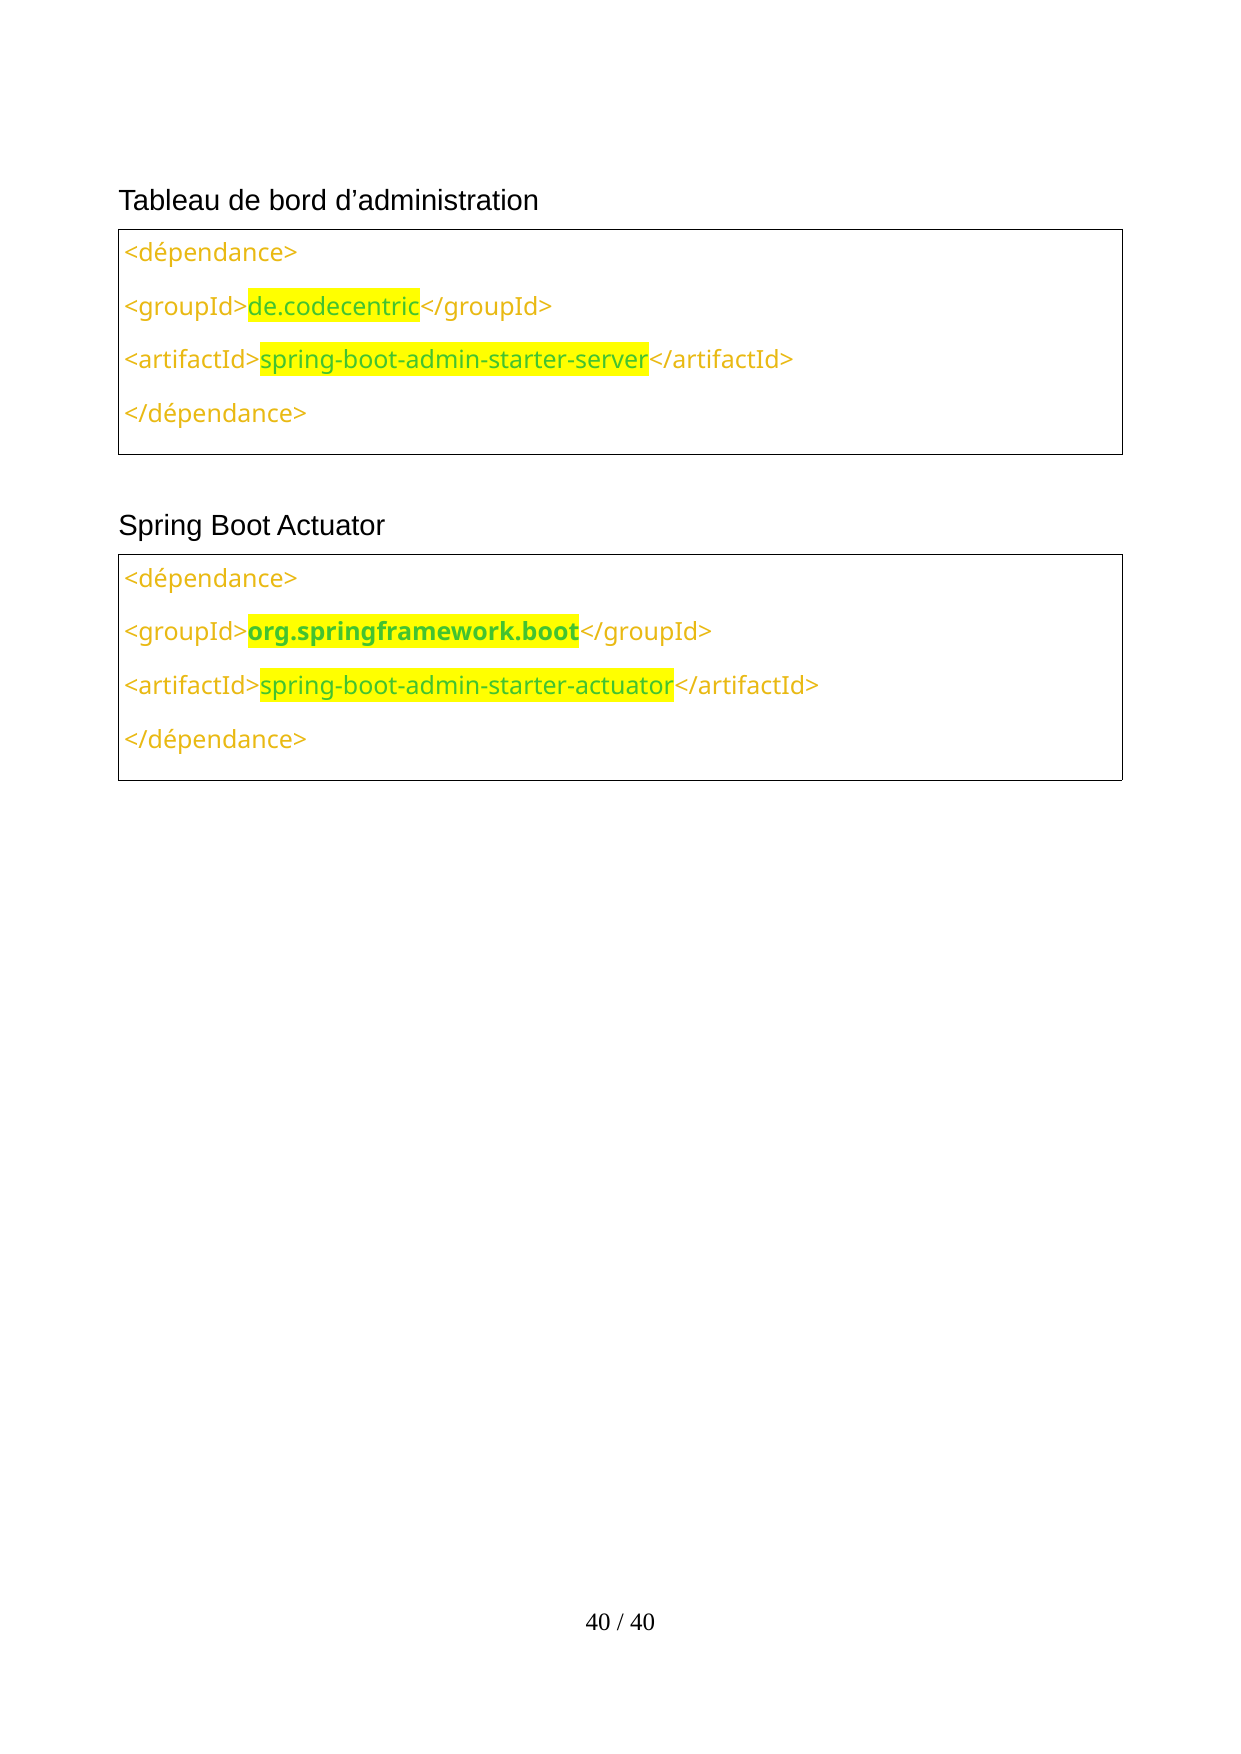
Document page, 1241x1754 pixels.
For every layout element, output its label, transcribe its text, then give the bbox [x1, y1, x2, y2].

subtitle Spring Boot Actuator [118, 508, 1122, 542]
table_header <dépendance> <groupId>org.springframework.boot</groupId> <artifactId>spring-boot-admin-starter-actuator</artifactId> </dépendance> [119, 555, 1122, 780]
table_header <dépendance> <groupId>de.codecentric</groupId> <artifactId>spring-boot-admin-starter-server</artifactId> </dépendance> [119, 230, 1122, 454]
subtitle Tableau de bord d’administration [118, 183, 1122, 216]
